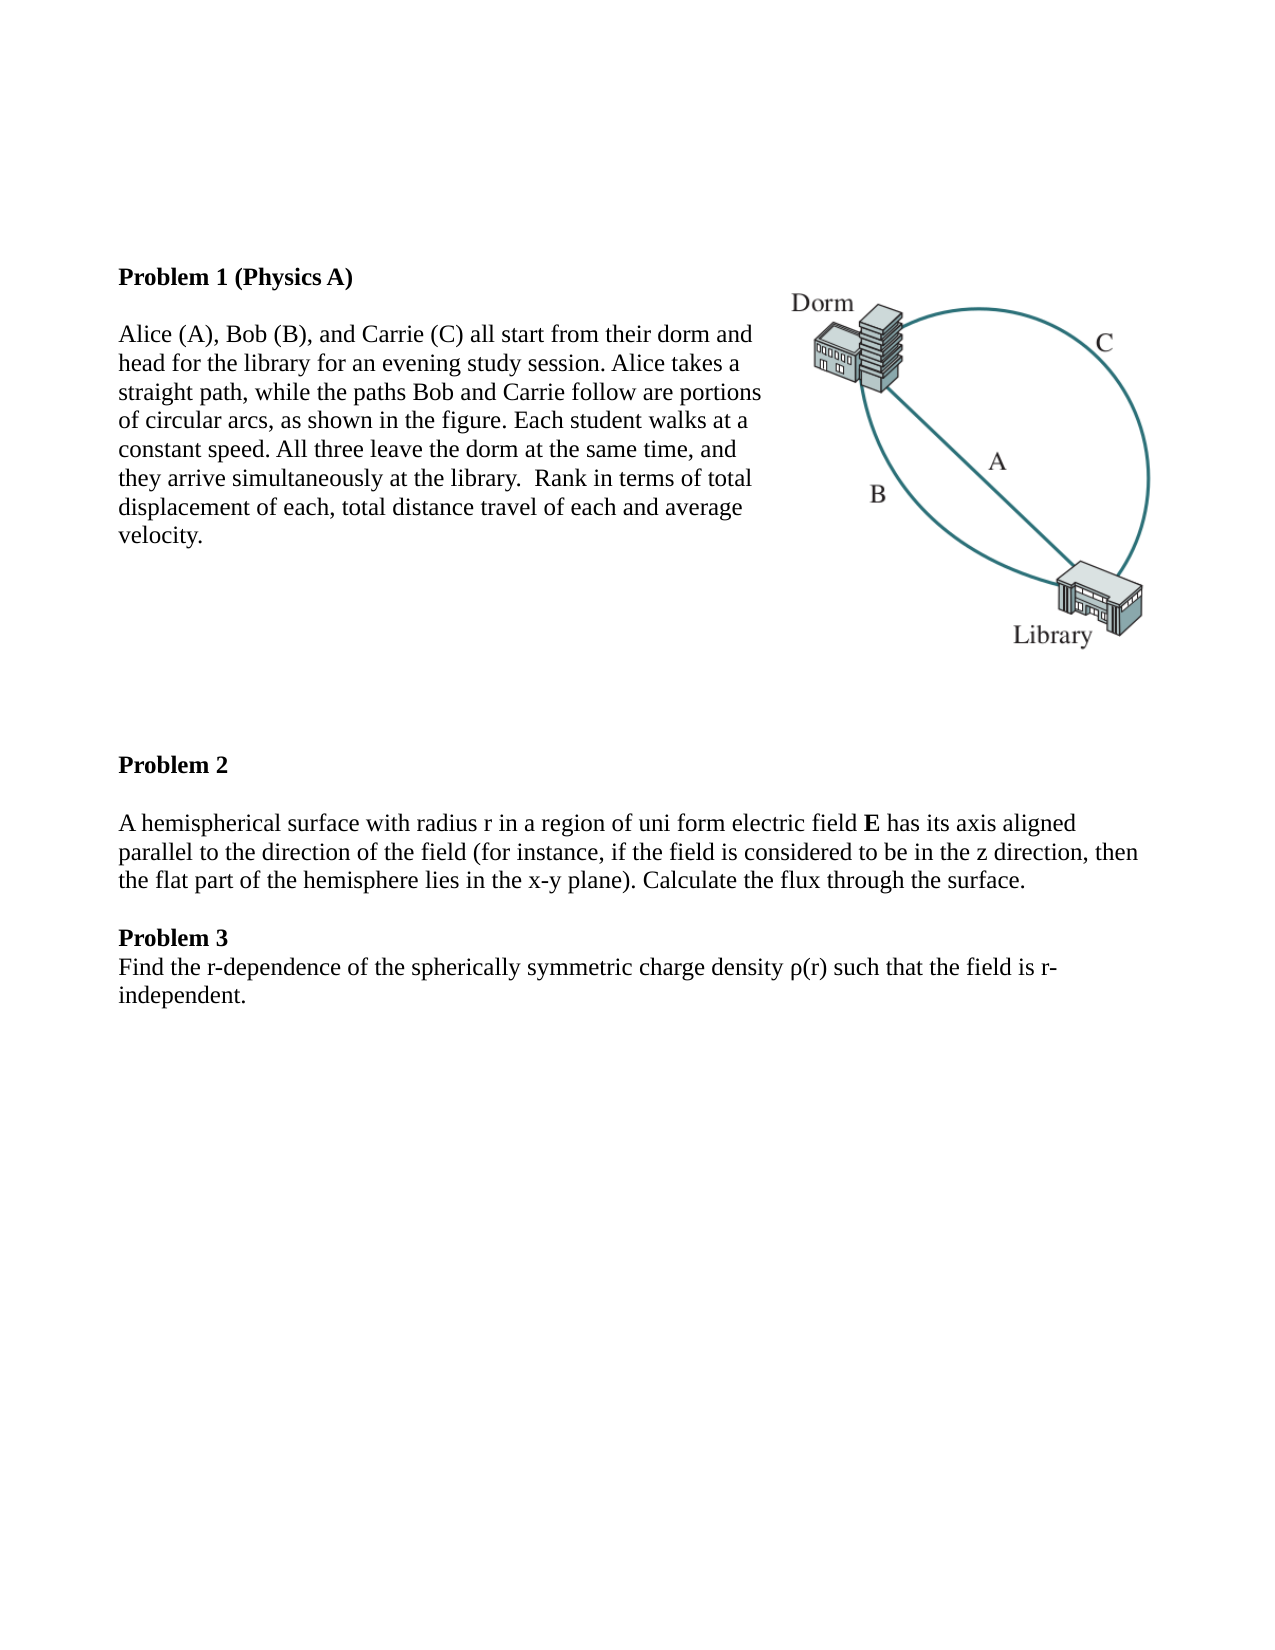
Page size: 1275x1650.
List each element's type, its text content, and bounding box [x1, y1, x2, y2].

picture [768, 271, 1173, 676]
text Problem 2 [118, 751, 1157, 779]
text A hemispherical surface with radius r in a region of uni form electric field E has its axis aligned parallel to the direction of the field (for instance, if the field is considered to be in the z direction, then the flat part of the hemisphere lies in the x-y plane). Calculate the flux through the surface. [118, 808, 1157, 894]
text Problem 3 [118, 923, 1157, 952]
text Find the r-dependence of the spherically symmetric charge density ρ(r) such that the field is r-independent. [118, 952, 1157, 1009]
text Problem 1 (Physics A) [118, 262, 1157, 291]
text Alice (A), Bob (B), and Carrie (C) all start from their dorm and head for the library for an evening study session. Alice takes a straight path, while the paths Bob and Carrie follow are portions of circular arcs, as shown in the figure. Each student walks at a constant speed. All three leave the dorm at the same time, and they arrive simultaneously at the library. Rank in terms of total displacement of each, total distance travel of each and average velocity. [118, 319, 768, 549]
